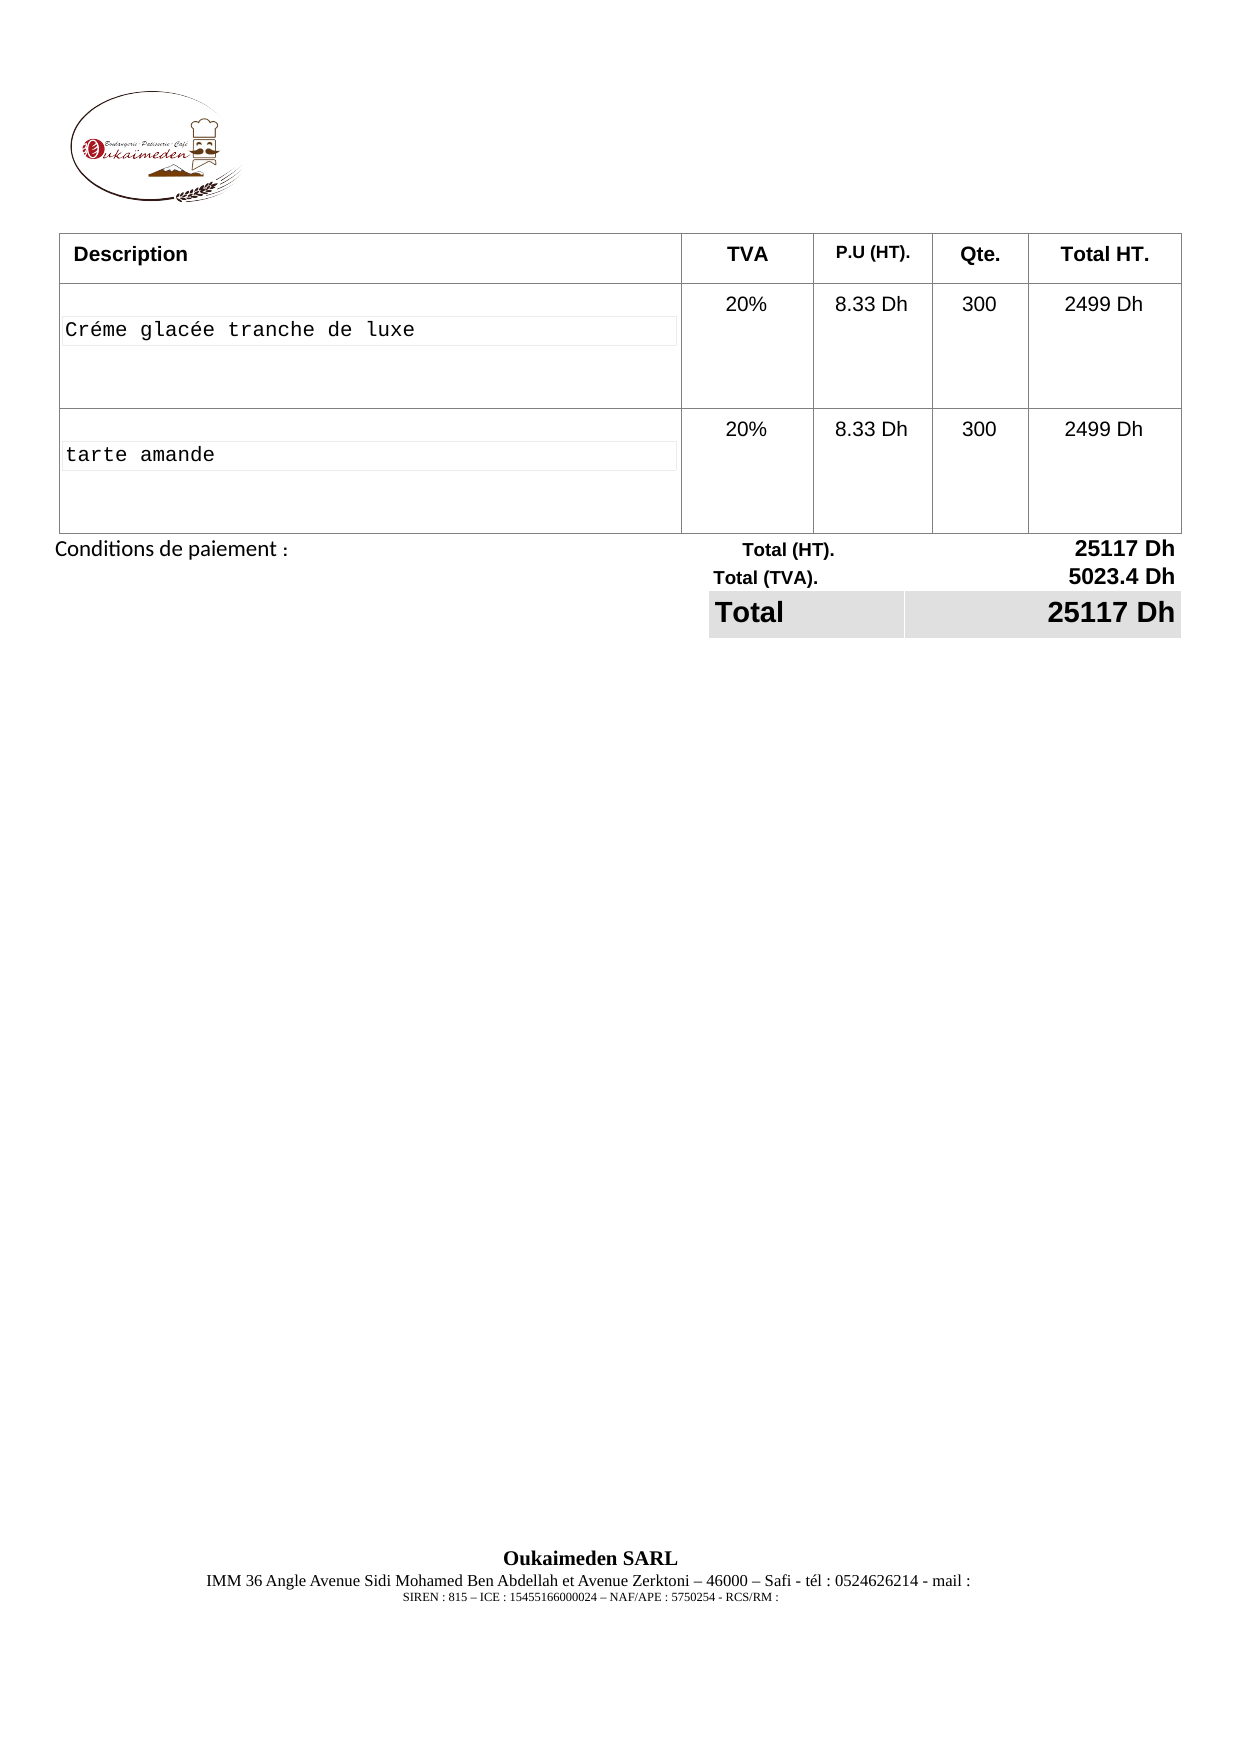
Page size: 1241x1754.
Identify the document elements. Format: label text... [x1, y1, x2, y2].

text Conditions de paiement : Total (HT). 25117 Dh [6, 534, 1175, 562]
table_header [905, 591, 921, 638]
table_header 25117 Dh [921, 591, 1181, 638]
table_cell 2499 Dh [1029, 284, 1181, 408]
table_cell 20% [682, 409, 813, 533]
table_header TVA [682, 234, 813, 283]
picture [68, 88, 245, 204]
text Total (TVA). 5023.4 Dh [6, 563, 1175, 589]
table_cell Créme glacée tranche de luxe [60, 284, 681, 408]
table_cell 2499 Dh [1029, 409, 1181, 533]
table_cell 300 [933, 409, 1028, 533]
table_cell 20% [682, 284, 813, 408]
table_header P.U (HT). [814, 234, 932, 283]
table_header Total HT. [1029, 234, 1181, 283]
table_cell 8.33 Dh [814, 409, 932, 533]
table_header Qte. [933, 234, 1028, 283]
table_header Total [709, 591, 904, 638]
table_header Description [60, 234, 681, 283]
table_cell tarte amande [60, 409, 681, 533]
table_cell 300 [933, 284, 1028, 408]
table_cell 8.33 Dh [814, 284, 932, 408]
